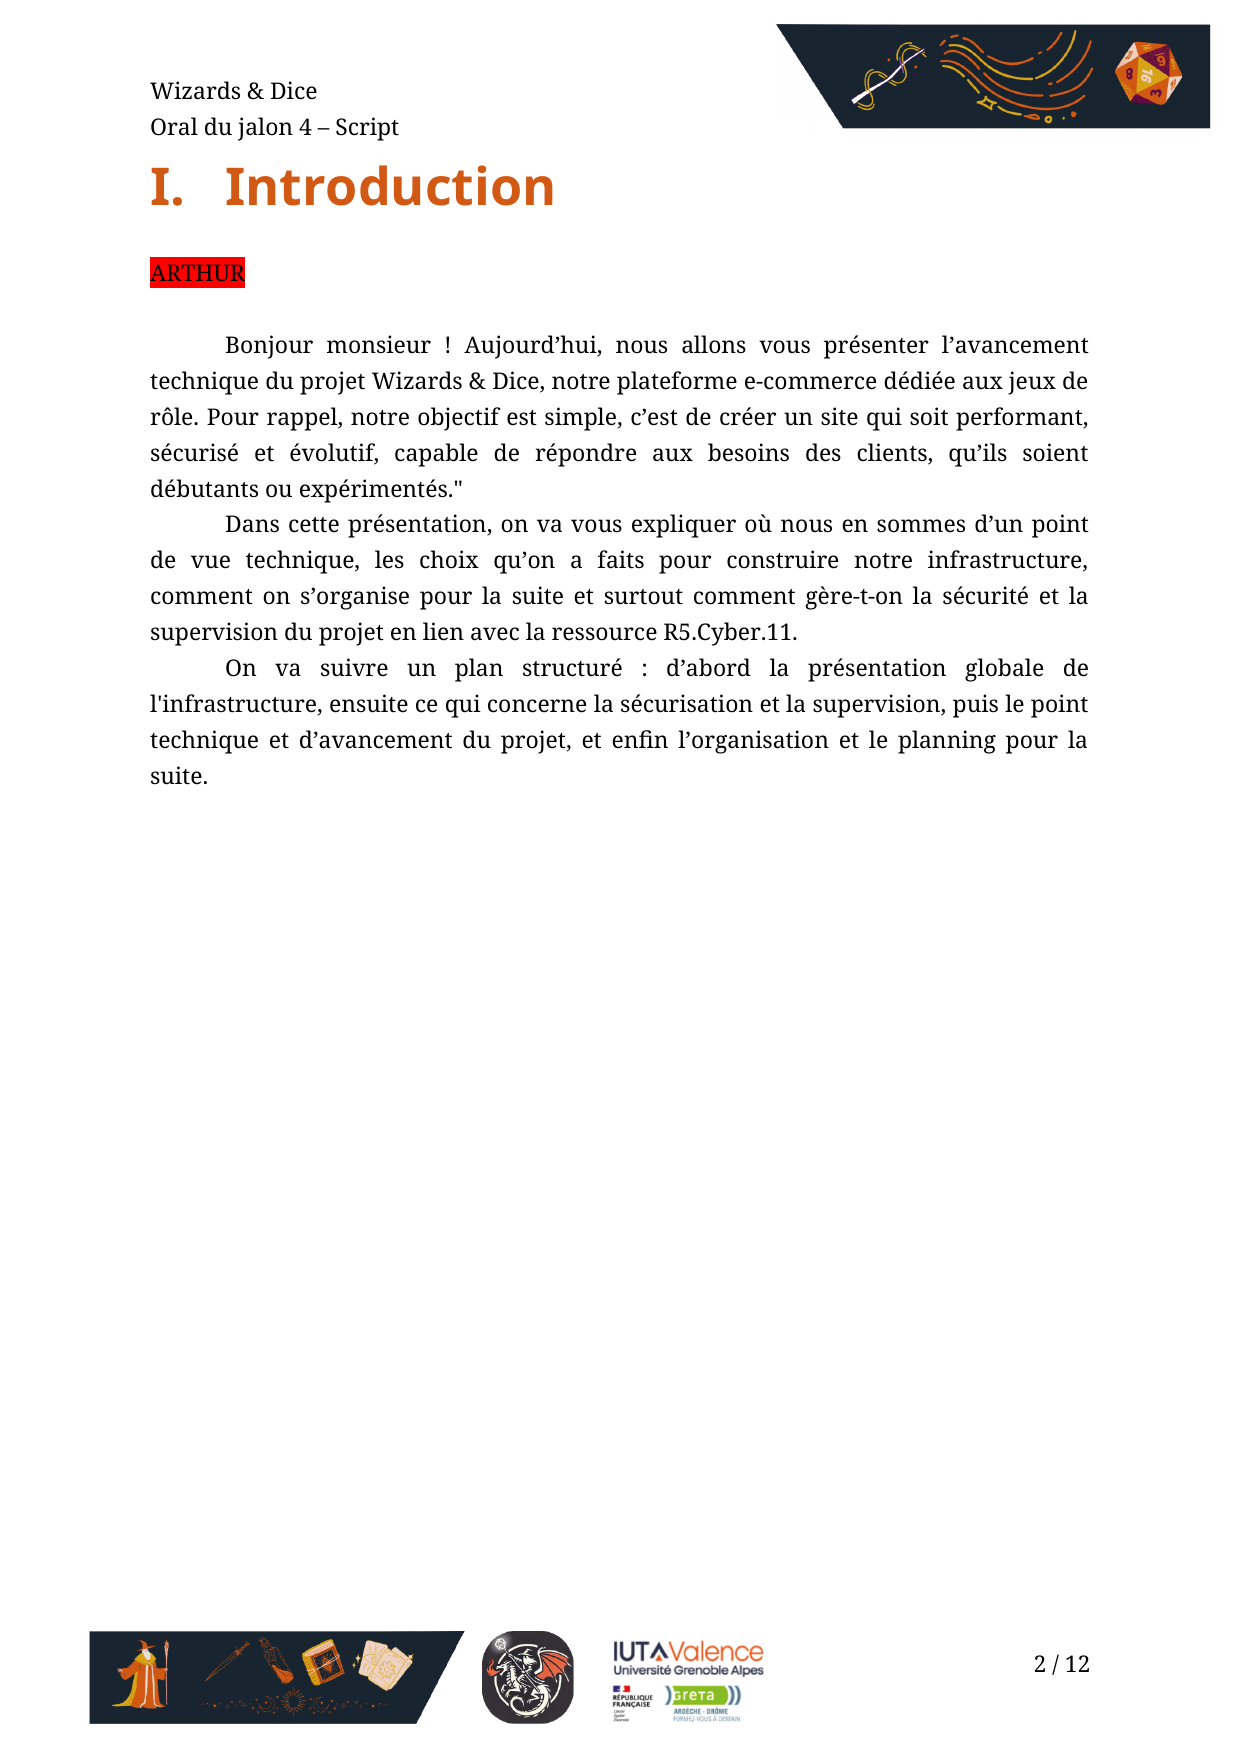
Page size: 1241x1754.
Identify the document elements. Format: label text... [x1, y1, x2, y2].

text Dans cette présentation, on va vous expliquer où nous en sommes d’un point de vue technique, les choix qu’on a faits pour construire notre infrastructure, comment on s’organise pour la suite et surtout comment gère-t-on la sécurité et la supervision du projet en lien avec la ressource R5.Cyber.11. [150, 508, 1090, 647]
text ARTHUR [150, 257, 1090, 288]
text On va suivre un plan structuré : d’abord la présentation globale de l'infrastructure, ensuite ce qui concerne la sécurisation et la supervision, puis le point technique et d’avancement du projet, et enfin l’organisation et le planning pour la suite. [150, 652, 1090, 791]
subtitle Introduction [150, 150, 1090, 221]
text Bonjour monsieur ! Aujourd’hui, nous allons vous présenter l’avancement technique du projet Wizards & Dice, notre plateforme e-commerce dédiée aux jeux de rôle. Pour rappel, notre objectif est simple, c’est de créer un site qui soit performant, sécurisé et évolutif, capable de répondre aux besoins des clients, qu’ils soient débutants ou expérimentés." [150, 329, 1090, 504]
picture [81, 1620, 788, 1733]
picture [771, 21, 1218, 131]
